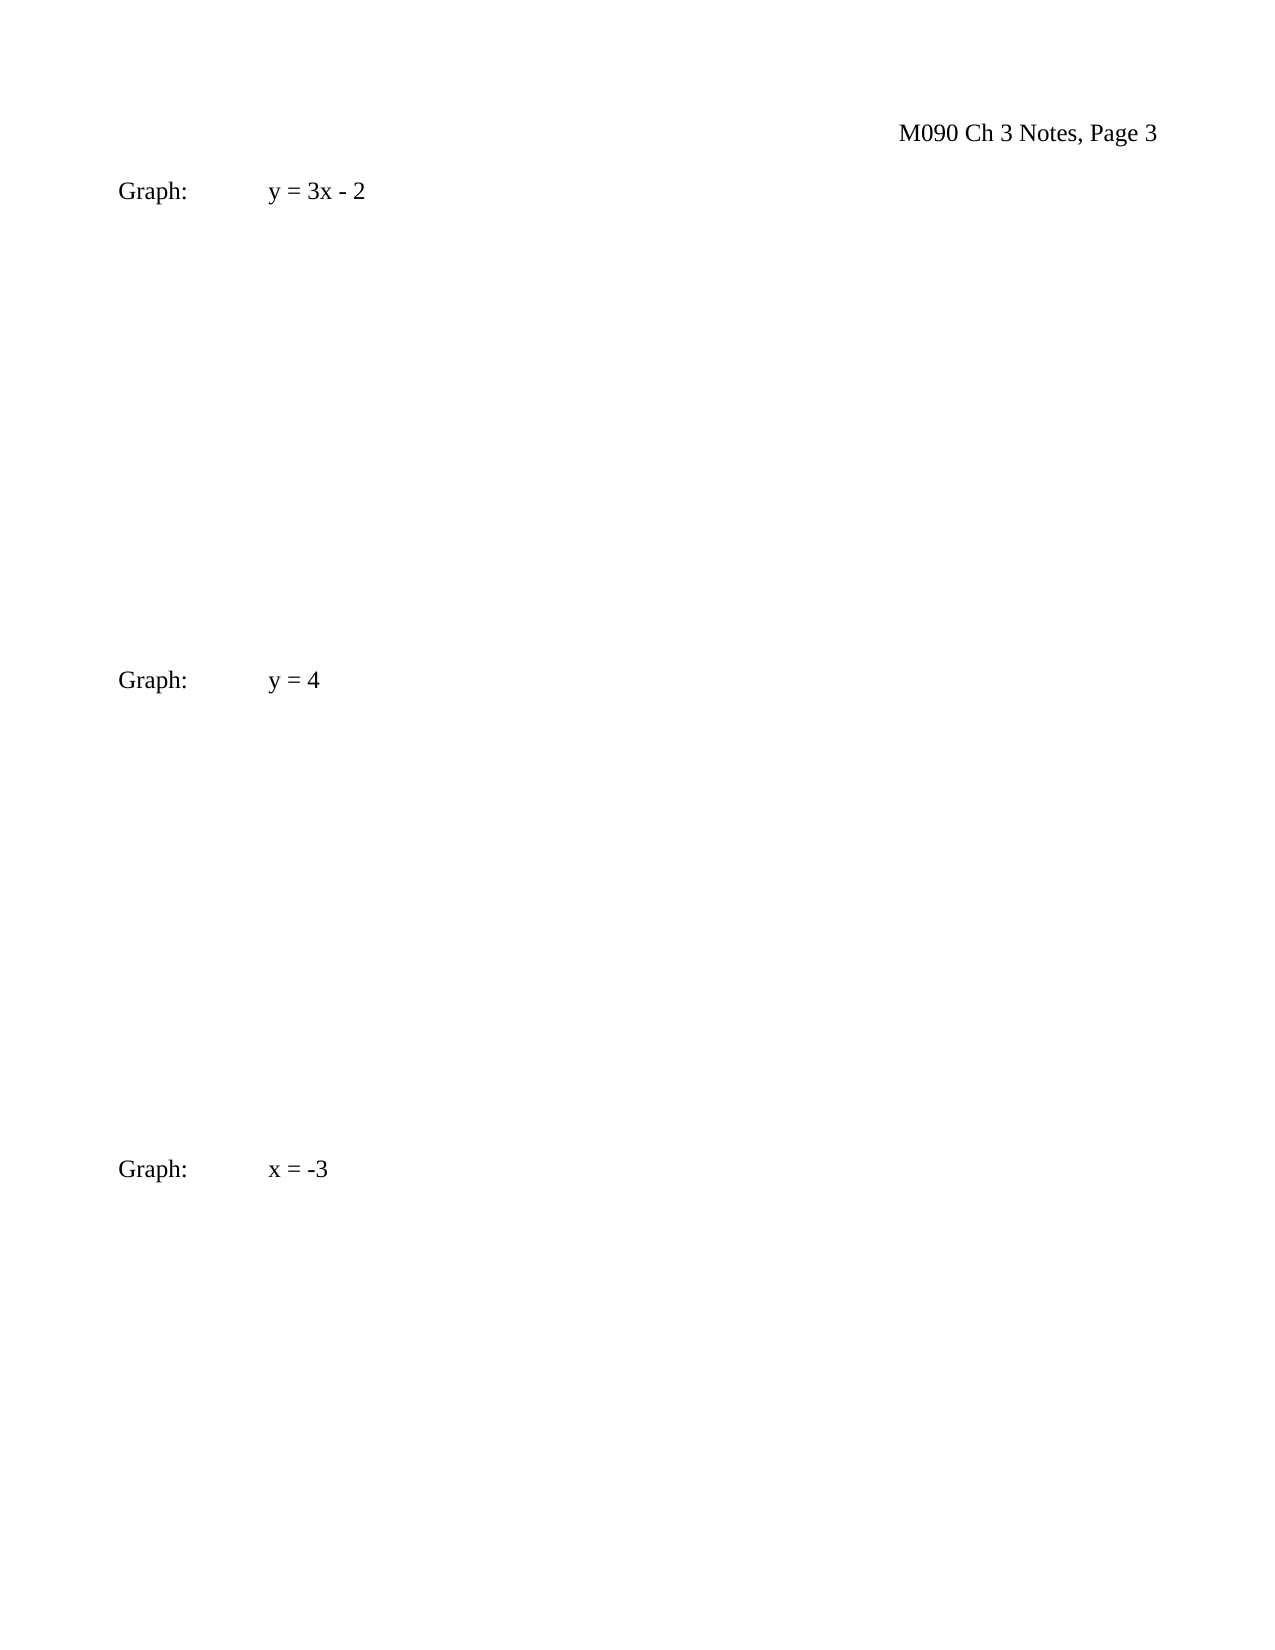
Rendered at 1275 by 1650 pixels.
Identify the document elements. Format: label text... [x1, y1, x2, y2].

text Graph: y = 3x - 2 [118, 176, 1157, 205]
text Graph: y = 4 [118, 665, 1157, 694]
text Graph: x = -3 [118, 1154, 1157, 1183]
